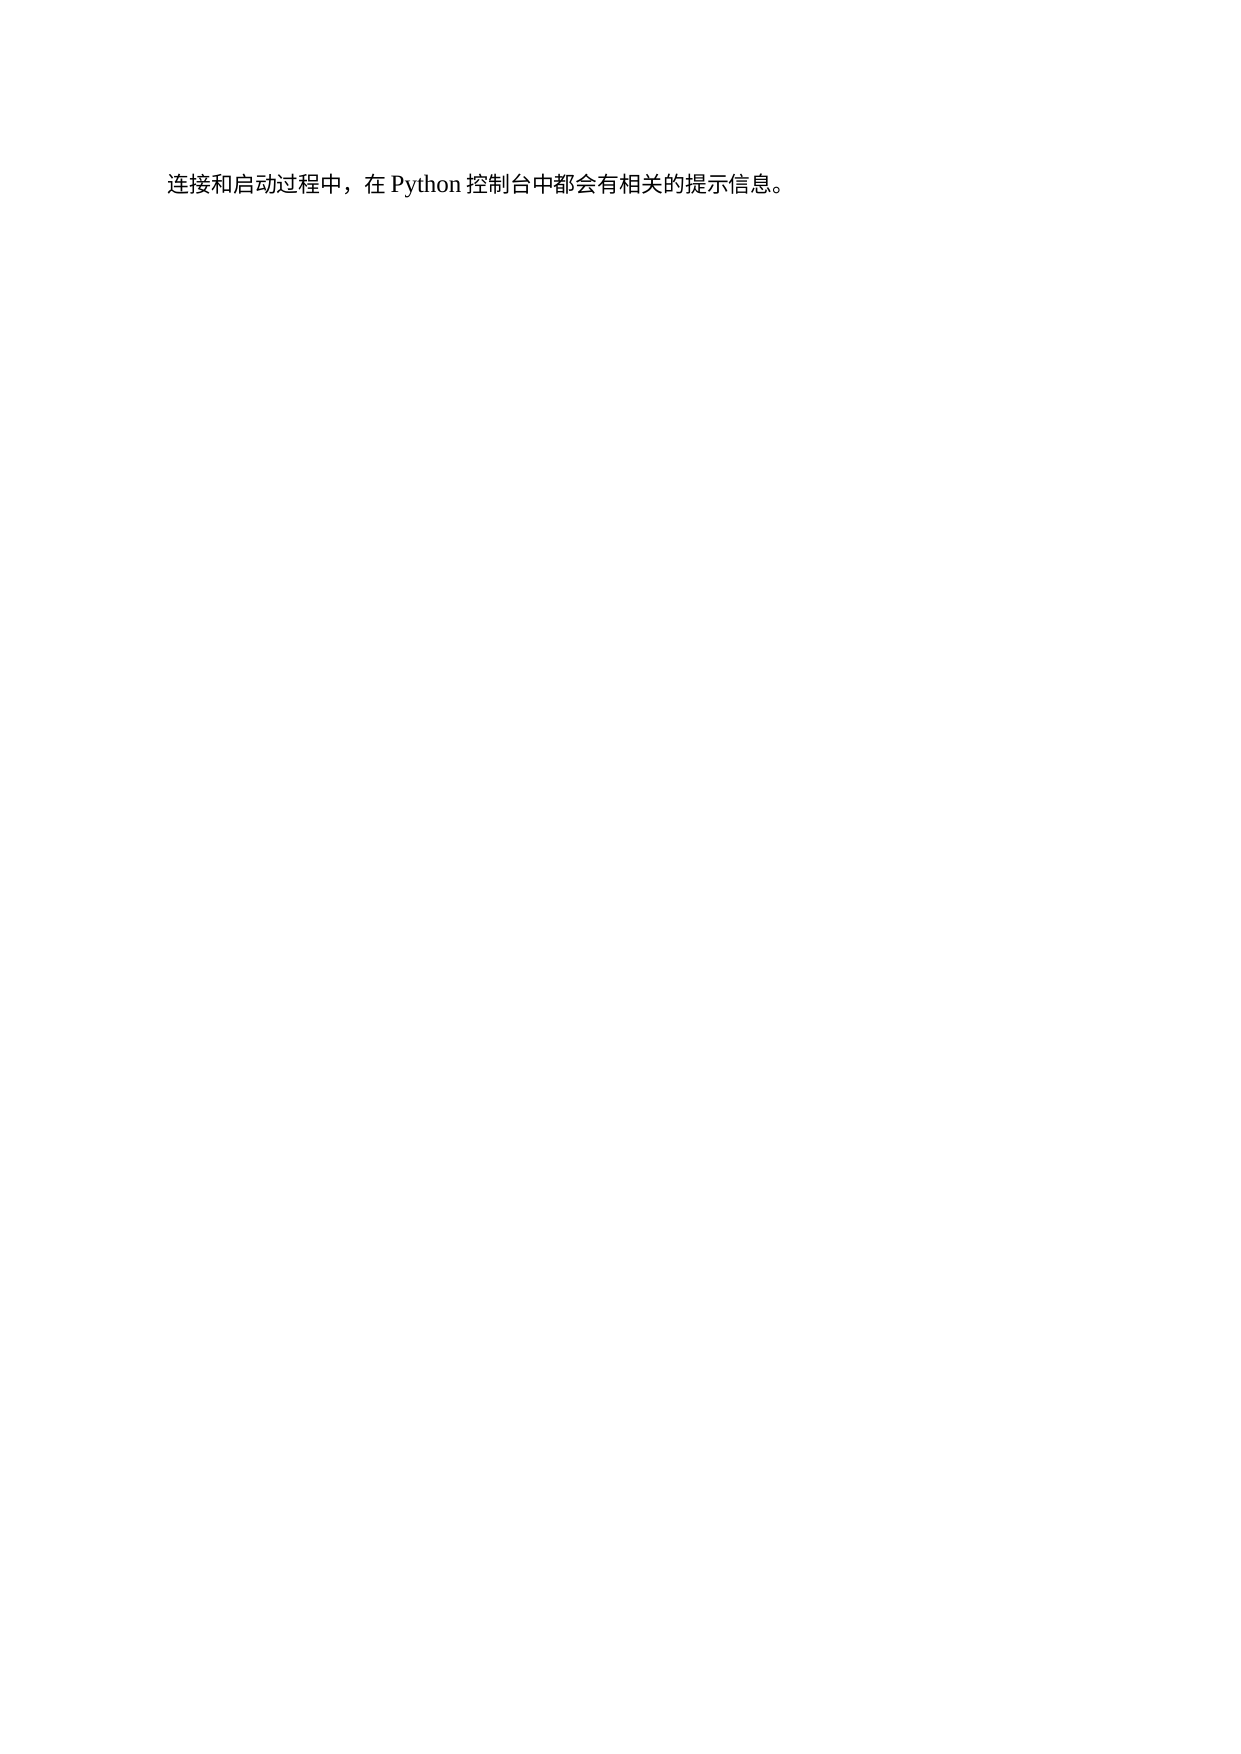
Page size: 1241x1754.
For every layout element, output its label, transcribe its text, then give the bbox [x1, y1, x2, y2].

text 连接和启动过程中，在Python控制台中都会有相关的提示信息。 [92, 167, 1144, 199]
